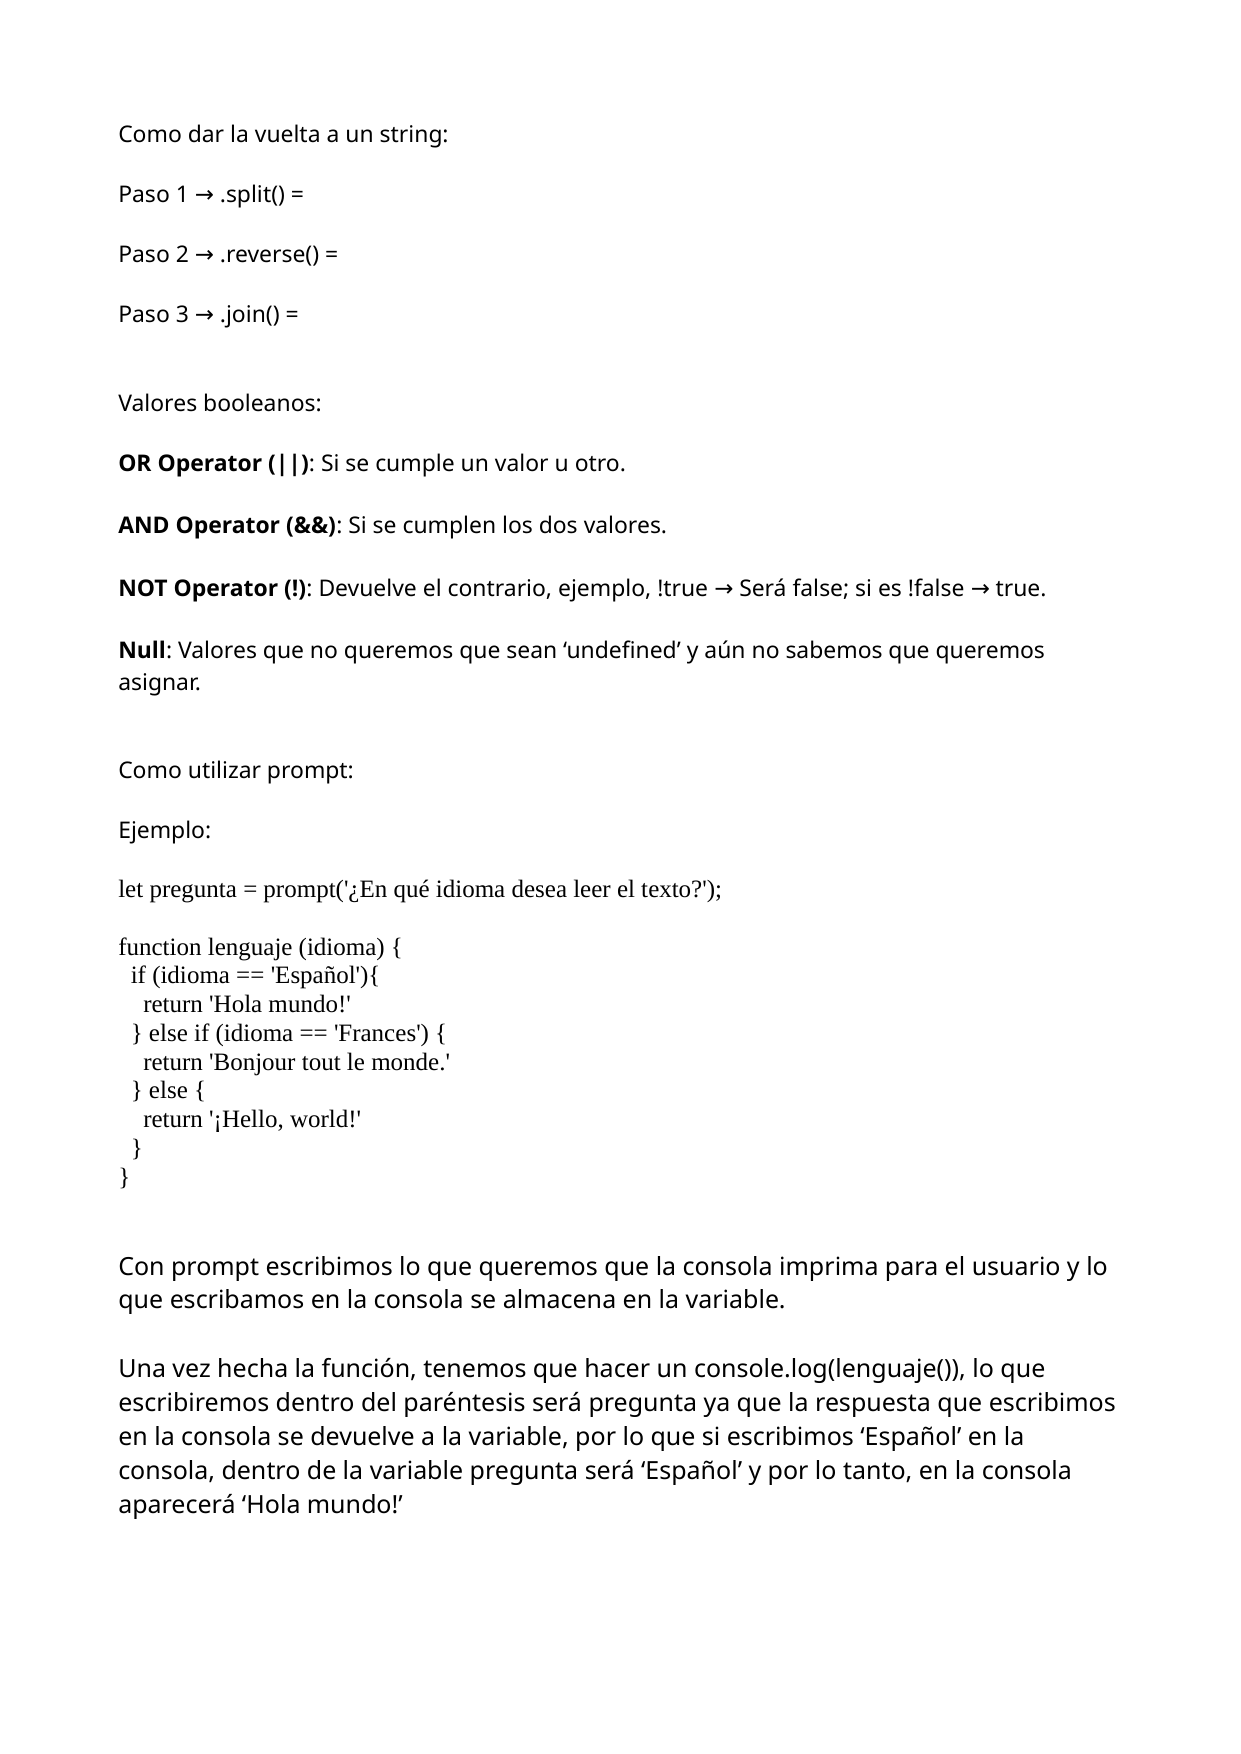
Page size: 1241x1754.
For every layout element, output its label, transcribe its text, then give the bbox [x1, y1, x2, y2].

text return 'Bonjour tout le monde.' [118, 1047, 1122, 1076]
text return 'Hola mundo!' [118, 989, 1122, 1018]
text Como dar la vuelta a un string: [118, 118, 1122, 149]
text } else { [118, 1076, 1122, 1104]
text Como utilizar prompt: [118, 754, 1122, 786]
text Null: Valores que no queremos que sean ‘undefined’ y aún no sabemos que queremos asignar. [118, 634, 1122, 697]
text Paso 2 → .reverse() = [118, 238, 1122, 269]
text let pregunta = prompt('¿En qué idioma desea leer el texto?'); [118, 874, 1122, 903]
text Con prompt escribimos lo que queremos que la consola imprima para el usuario y lo que escribamos en la consola se almacena en la variable. [118, 1248, 1122, 1316]
text Ejemplo: [118, 814, 1122, 846]
text if (idioma == 'Español'){ [118, 961, 1122, 989]
text NOT Operator (!): Devuelve el contrario, ejemplo, !true → Será false; si es !false → true. [118, 572, 1122, 603]
text function lenguaje (idioma) { [118, 932, 1122, 961]
text OR Operator (||): Si se cumple un valor u otro. [118, 447, 1122, 478]
text return '¡Hello, world!' [118, 1104, 1122, 1133]
text Una vez hecha la función, tenemos que hacer un console.log(lenguaje()), lo que escribiremos dentro del paréntesis será pregunta ya que la respuesta que escribimos en la consola se devuelve a la variable, por lo que si escribimos ‘Español’ en la consola, dentro de la variable pregunta será ‘Español’ y por lo tanto, en la consola aparecerá ‘Hola mundo!’ [118, 1350, 1122, 1521]
text AND Operator (&&): Si se cumplen los dos valores. [118, 509, 1122, 541]
text Valores booleanos: [118, 387, 1122, 418]
text } else if (idioma == 'Frances') { [118, 1018, 1122, 1047]
text } [118, 1133, 1122, 1162]
text } [118, 1162, 1122, 1191]
text Paso 3 → .join() = [118, 298, 1122, 329]
text Paso 1 → .split() = [118, 178, 1122, 209]
